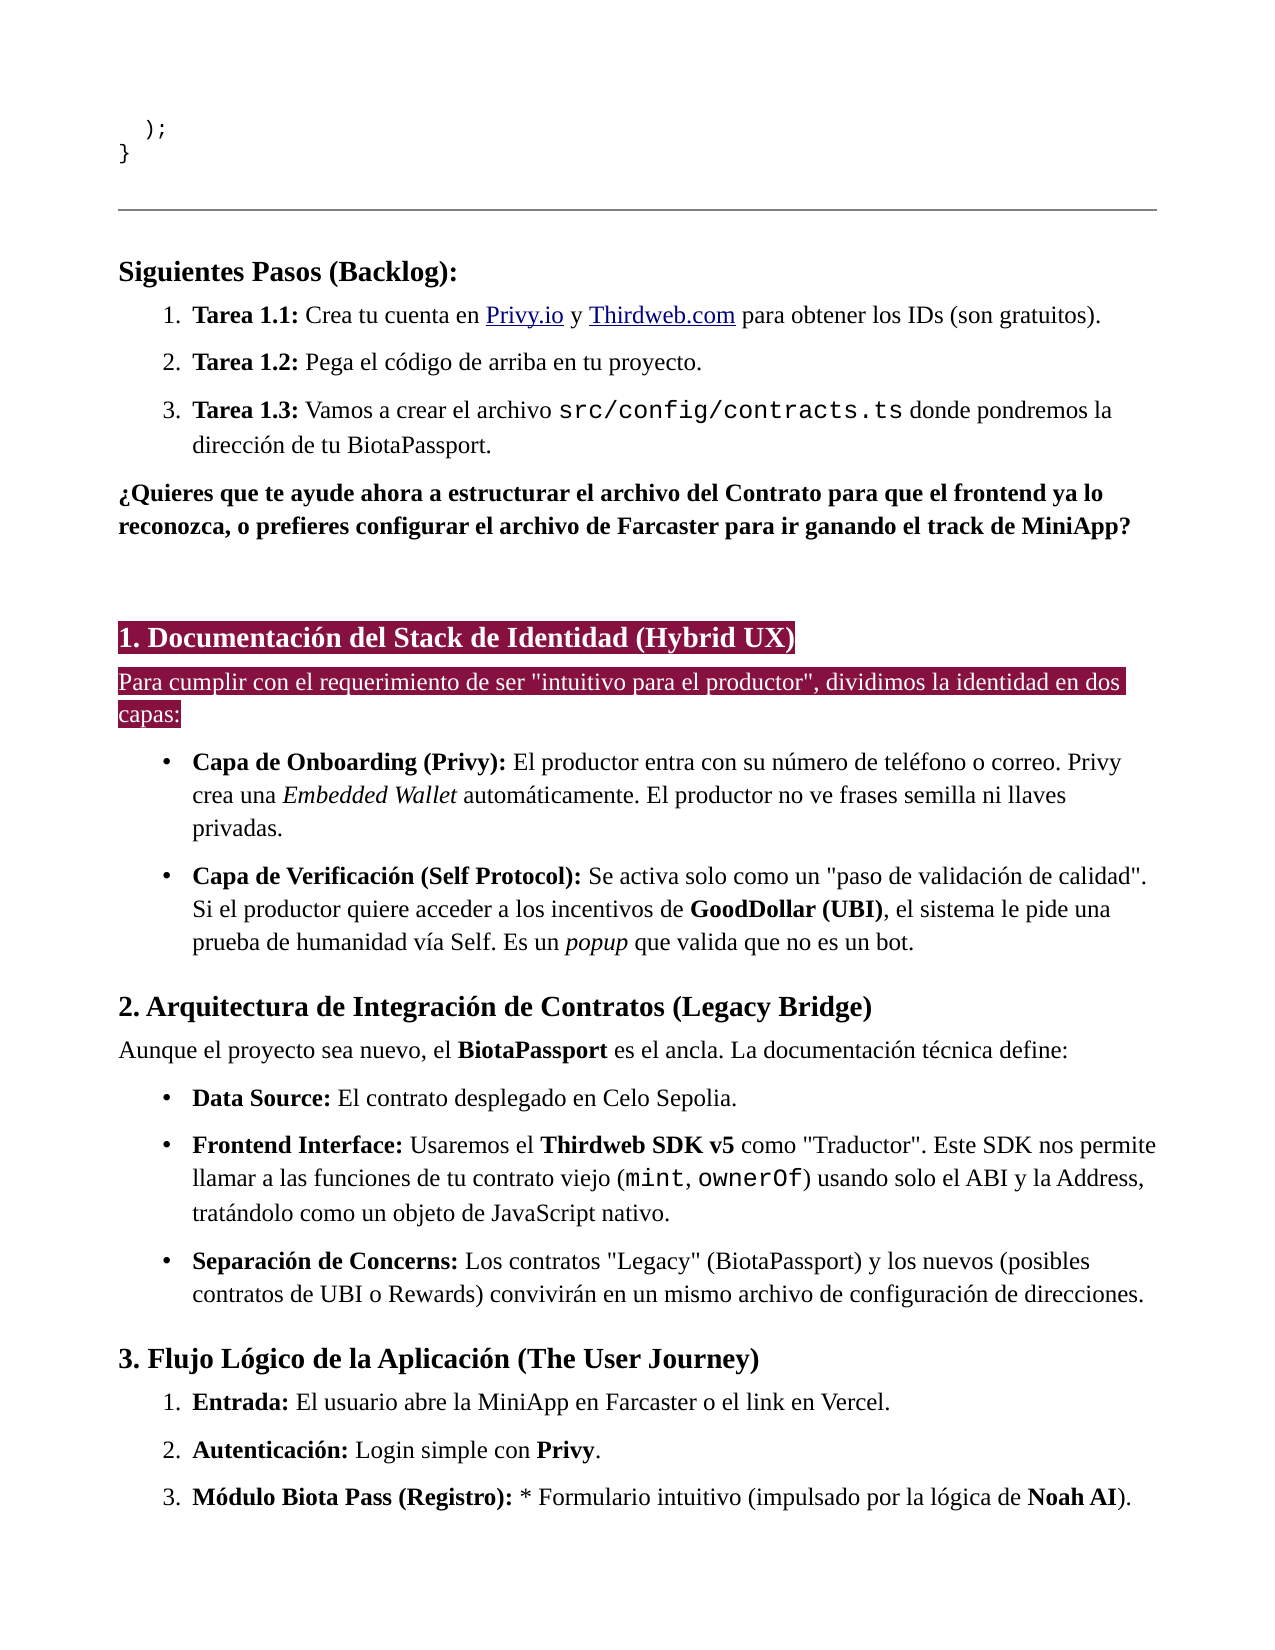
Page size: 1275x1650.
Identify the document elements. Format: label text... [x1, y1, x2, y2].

list Capa de Verificación (Self Protocol): Se activa solo como un "paso de validación de calidad". Si el productor quiere acceder a los incentivos de GoodDollar (UBI), el sistema le pide una prueba de humanidad vía Self. Es un popup que valida que no es un bot. [162, 861, 1157, 956]
subtitle 2. Arquitectura de Integración de Contratos (Legacy Bridge) [118, 989, 1157, 1023]
subtitle Siguientes Pasos (Backlog): [118, 254, 1157, 287]
list Módulo Biota Pass (Registro): * Formulario intuitivo (impulsado por la lógica de Noah AI). [162, 1482, 1157, 1511]
list Frontend Interface: Usaremos el Thirdweb SDK v5 como "Traductor". Este SDK nos permite llamar a las funciones de tu contrato viejo (mint, ownerOf) usando solo el ABI y la Address, tratándolo como un objeto de JavaScript nativo. [162, 1130, 1157, 1227]
list Data Source: El contrato desplegado en Celo Sepolia. [162, 1083, 1157, 1111]
text } [118, 142, 1157, 165]
list Tarea 1.3: Vamos a crear el archivo src/config/contracts.ts donde pondremos la dirección de tu BiotaPassport. [162, 395, 1157, 459]
text ¿Quieres que te ayude ahora a estructurar el archivo del Contrato para que el frontend ya lo reconozca, o prefieres configurar el archivo de Farcaster para ir ganando el track de MiniApp? [118, 478, 1157, 539]
text Para cumplir con el requerimiento de ser "intuitivo para el productor", dividimos la identidad en dos capas: [118, 667, 1157, 728]
text Aunque el proyecto sea nuevo, el BiotaPassport es el ancla. La documentación técnica define: [118, 1035, 1157, 1064]
list Tarea 1.2: Pega el código de arriba en tu proyecto. [162, 347, 1157, 376]
list Tarea 1.1: Crea tu cuenta en Privy.io y Thirdweb.com para obtener los IDs (son gratuitos). [162, 300, 1157, 328]
subtitle 1. Documentación del Stack de Identidad (Hybrid UX) [118, 621, 1157, 654]
list Entrada: El usuario abre la MiniApp en Farcaster o el link en Vercel. [162, 1387, 1157, 1416]
list Autenticación: Login simple con Privy. [162, 1435, 1157, 1464]
list Separación de Concerns: Los contratos "Legacy" (BiotaPassport) y los nuevos (posibles contratos de UBI o Rewards) convivirán en un mismo archivo de configuración de direcciones. [162, 1246, 1157, 1308]
subtitle 3. Flujo Lógico de la Aplicación (The User Journey) [118, 1341, 1157, 1375]
list Capa de Onboarding (Privy): El productor entra con su número de teléfono o correo. Privy crea una Embedded Wallet automáticamente. El productor no ve frases semilla ni llaves privadas. [162, 747, 1157, 842]
text ); [118, 118, 1157, 142]
